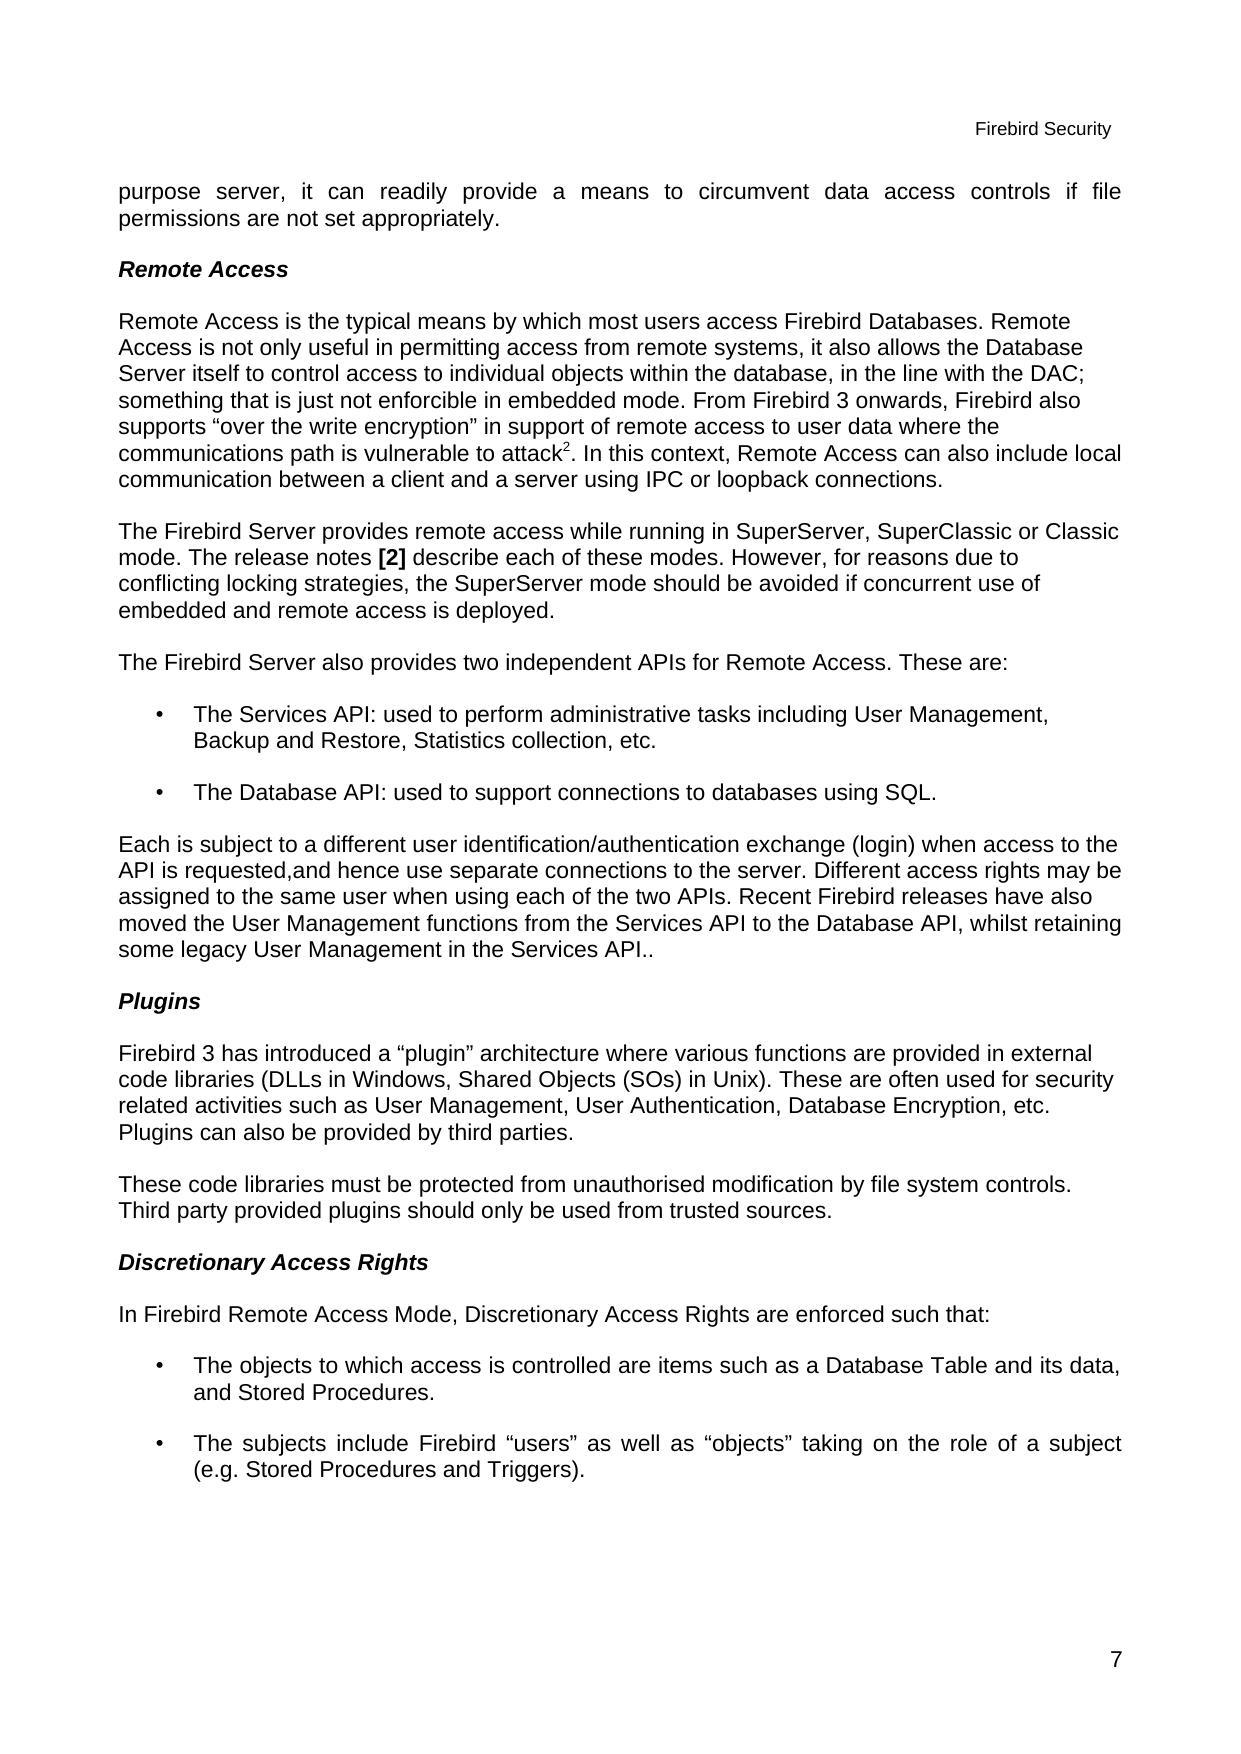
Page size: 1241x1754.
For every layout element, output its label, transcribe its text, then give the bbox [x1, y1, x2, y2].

text These code libraries must be protected from unauthorised modification by file system controls. Third party provided plugins should only be used from trusted sources. [118, 1171, 1122, 1223]
text The Firebird Server provides remote access while running in SuperServer, SuperClassic or Classic mode. The release notes [2] describe each of these modes. However, for reasons due to conflicting locking strategies, the SuperServer mode should be avoided if concurrent use of embedded and remote access is deployed. [118, 518, 1122, 623]
list The Services API: used to perform administrative tasks including User Management, Backup and Restore, Statistics collection, etc. [156, 701, 1122, 753]
text Firebird 3 has introduced a “plugin” architecture where various functions are provided in external code libraries (DLLs in Windows, Shared Objects (SOs) in Unix). These are often used for security related activities such as User Management, User Authentication, Database Encryption, etc. Plugins can also be provided by third parties. [118, 1040, 1122, 1145]
text Plugins [118, 988, 1122, 1014]
text Remote Access [118, 256, 1122, 282]
list The Database API: used to support connections to databases using SQL. [156, 779, 1122, 805]
text purpose server, it can readily provide a means to circumvent data access controls if file permissions are not set appropriately. [118, 178, 1122, 231]
list The objects to which access is controlled are items such as a Database Table and its data, and Stored Procedures. [156, 1352, 1122, 1405]
text Discretionary Access Rights [118, 1249, 1122, 1275]
text Each is subject to a different user identification/authentication exchange (login) when access to the API is requested,and hence use separate connections to the server. Different access rights may be assigned to the same user when using each of the two APIs. Recent Firebird releases have also moved the User Management functions from the Services API to the Database API, whilst retaining some legacy User Management in the Services API.. [118, 831, 1122, 962]
text In Firebird Remote Access Mode, Discretionary Access Rights are enforced such that: [118, 1301, 1122, 1327]
list The subjects include Firebird “users” as well as “objects” taking on the role of a subject (e.g. Stored Procedures and Triggers). [156, 1430, 1122, 1483]
text Remote Access is the typical means by which most users access Firebird Databases. Remote Access is not only useful in permitting access from remote systems, it also allows the Database Server itself to control access to individual objects within the database, in the line with the DAC; something that is just not enforcible in embedded mode. From Firebird 3 onwards, Firebird also supports “over the write encryption” in support of remote access to user data where the communications path is vulnerable to attack. In this context, Remote Access can also include local communication between a client and a server using IPC or loopback connections. [118, 308, 1122, 492]
text The Firebird Server also provides two independent APIs for Remote Access. These are: [118, 649, 1122, 675]
